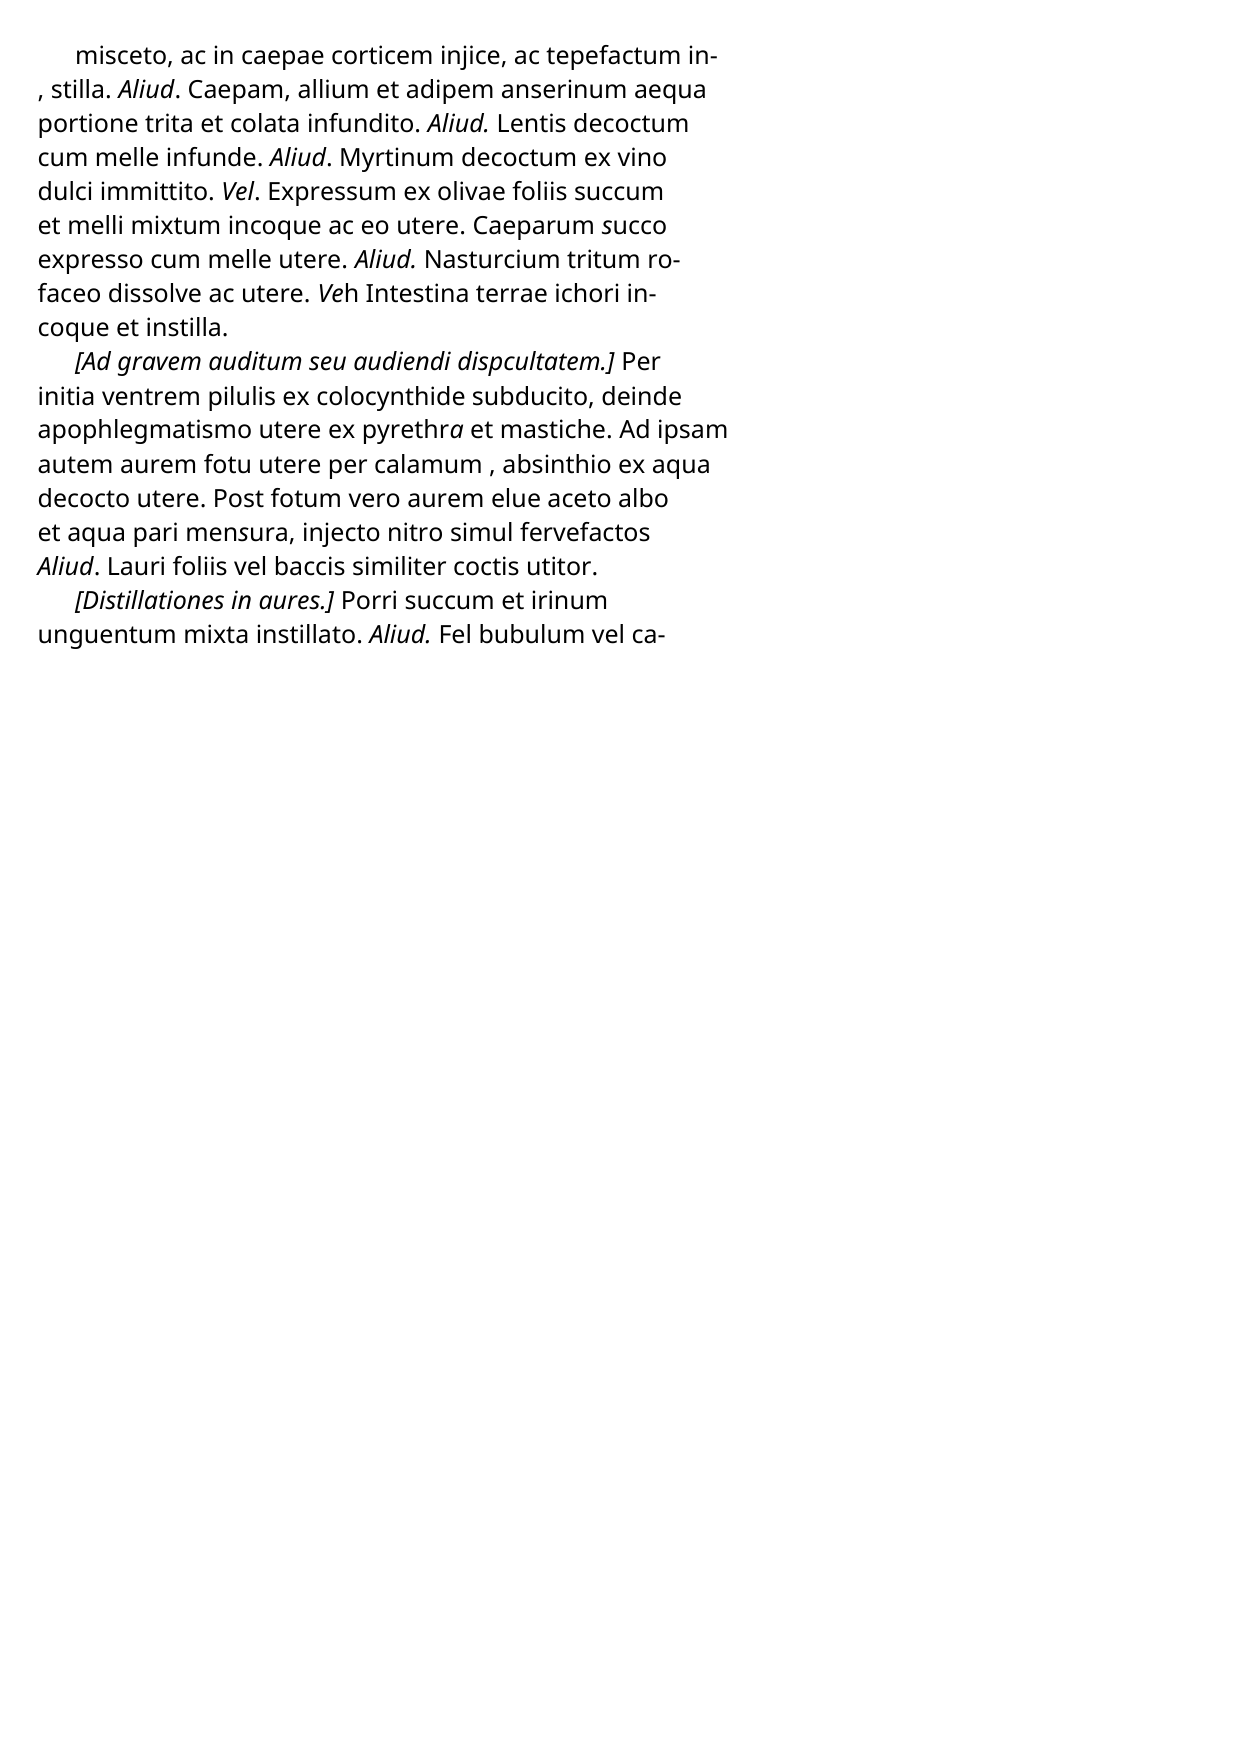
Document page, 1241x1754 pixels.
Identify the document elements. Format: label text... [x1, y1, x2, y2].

text portione trita et colata infundito. Aliud. Lentis decoctum cum melle infunde. Aliud. Myrtinum decoctum ex vino dulci immittito. Vel. Expressum ex olivae foliis succum et melli mixtum incoque ac eo utere. Caeparum succo expresso cum melle utere. Aliud. Nasturcium tritum ro- faceo dissolve ac utere. Veh Intestina terrae ichori in- coque et instilla. [37, 106, 1203, 344]
text misceto, ac in caepae corticem injice, ac tepefactum in- , stilla. Aliud. Caepam, allium et adipem anserinum aequa [37, 37, 1203, 106]
text [Distillationes in aures.] Porri succum et irinum unguentum mixta instillato. Aliud. Fel bubulum vel ca- [37, 582, 1203, 651]
text [Ad gravem auditum seu audiendi dispcultatem.] Per initia ventrem pilulis ex colocynthide subducito, deinde apophlegmatismo utere ex pyrethra et mastiche. Ad ipsam autem aurem fotu utere per calamum , absinthio ex aqua decocto utere. Post fotum vero aurem elue aceto albo et aqua pari mensura, injecto nitro simul fervefactos Aliud. Lauri foliis vel baccis similiter coctis utitor. [37, 344, 1203, 582]
